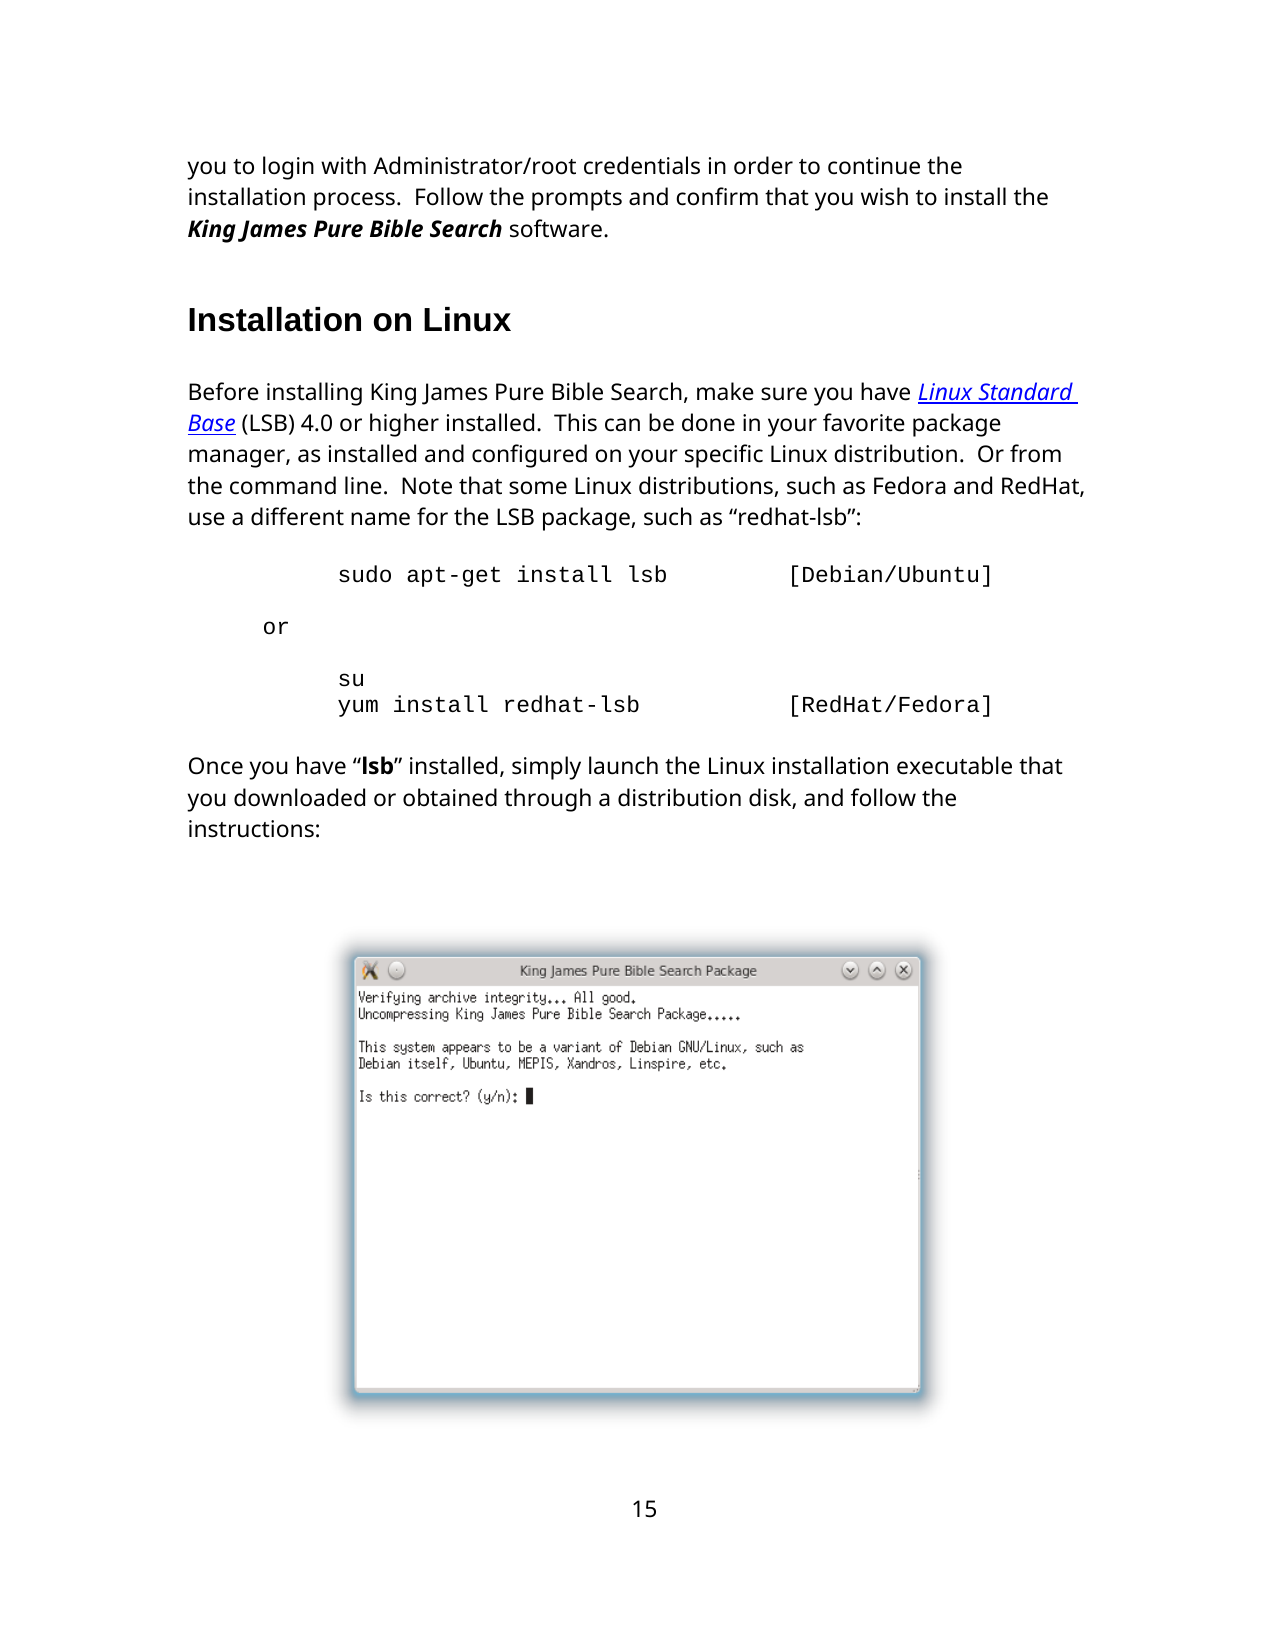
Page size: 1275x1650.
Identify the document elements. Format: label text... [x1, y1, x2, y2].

text you to login with Administrator/root credentials in order to continue the installation process. Follow the prompts and confirm that you wish to install the King James Pure Bible Search software. [187, 150, 1087, 244]
subtitle Installation on Linux [187, 300, 1087, 338]
text Once you have “lsb” installed, simply launch the Linux installation executable that you downloaded or obtained through a distribution disk, and follow the instructions: [187, 750, 1087, 844]
text su [337, 667, 1087, 693]
text yum install redhat-lsb [RedHat/Fedora] [337, 693, 1087, 719]
text Before installing King James Pure Bible Search, make sure you have Linux Standard Base (LSB) 4.0 or higher installed. This can be done in your favorite package manager, as installed and configured on your specific Linux distribution. Or from the command line. Note that some Linux distributions, such as Fedora and RedHat, use a different name for the LSB package, such as “redhat-lsb”: [187, 376, 1087, 532]
picture [308, 906, 967, 1444]
text or [262, 615, 1087, 641]
text sudo apt-get install lsb [Debian/Ubuntu] [337, 563, 1087, 589]
